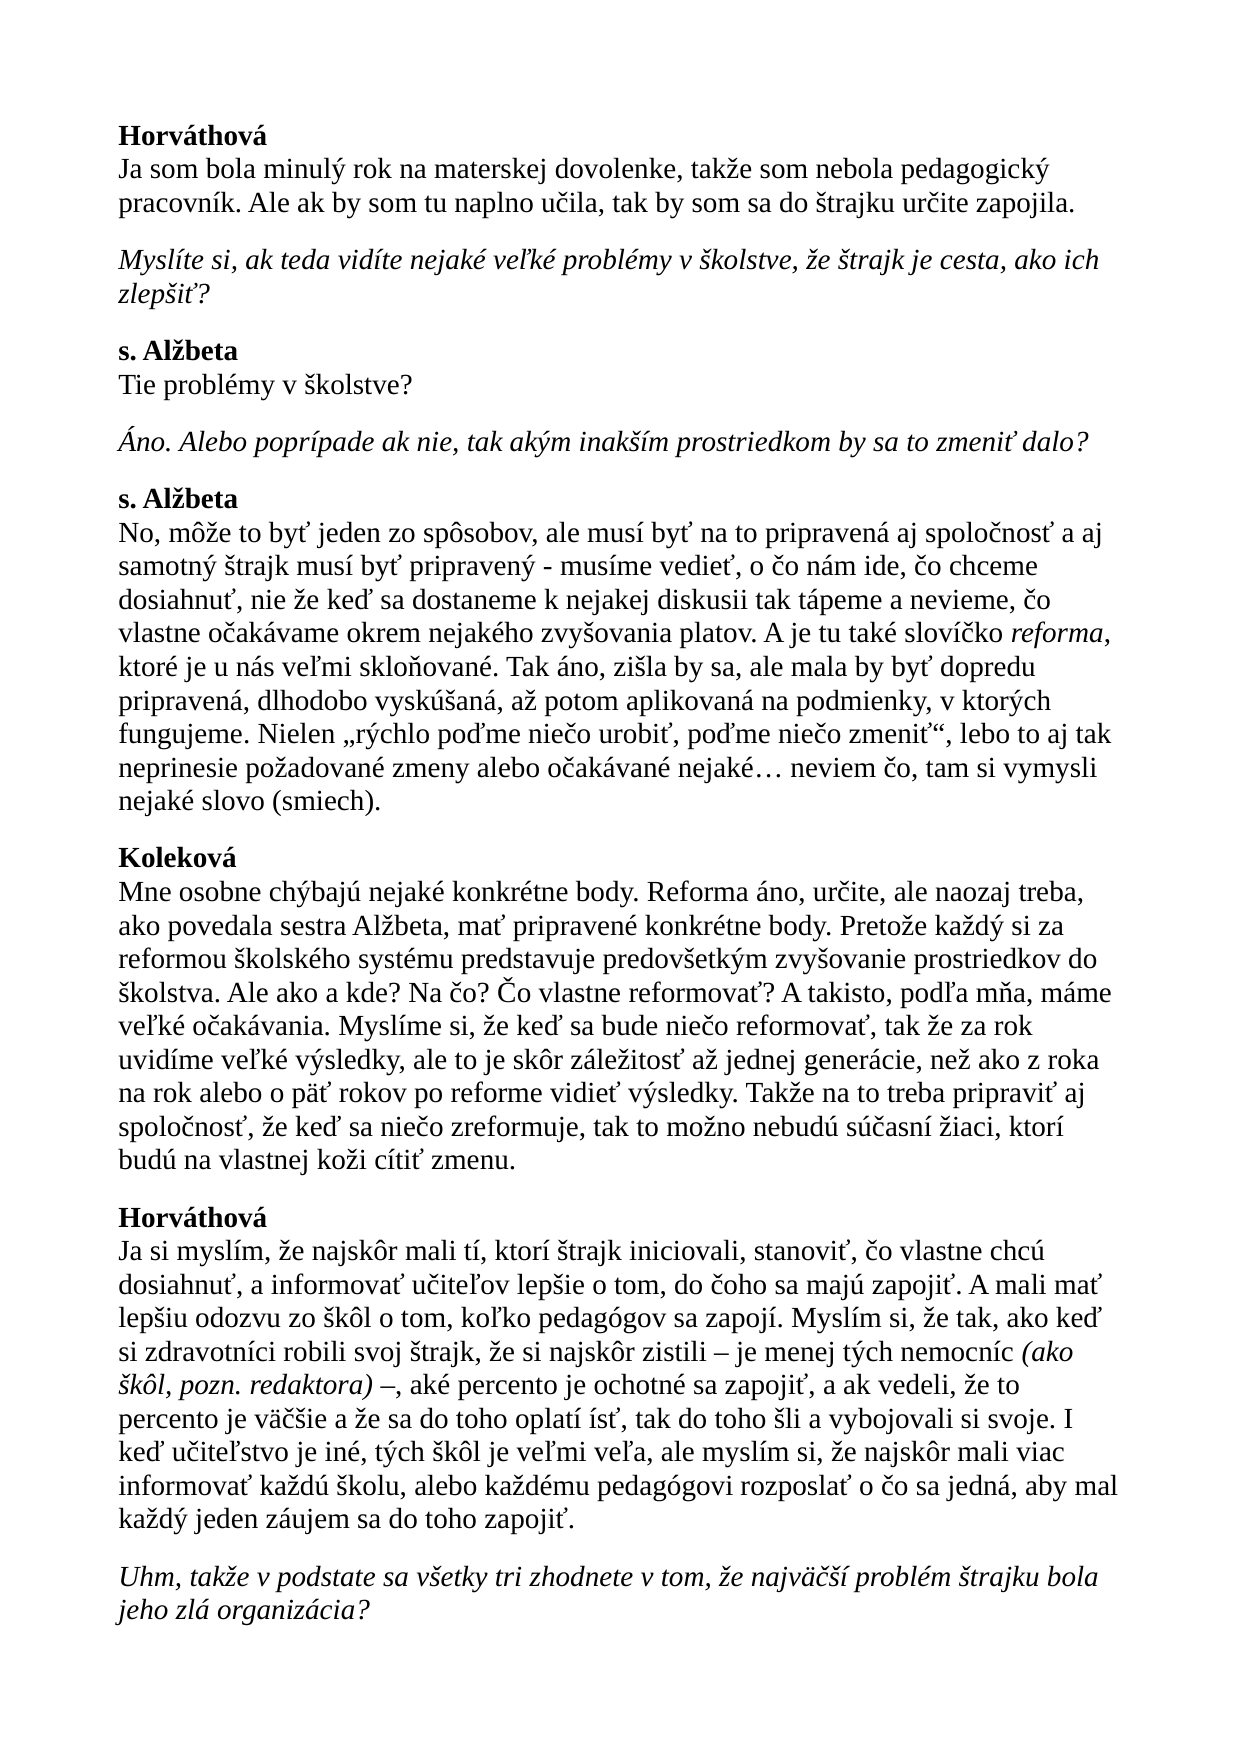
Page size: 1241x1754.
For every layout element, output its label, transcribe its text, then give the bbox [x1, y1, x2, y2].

text s. Alžbeta No, môže to byť jeden zo spôsobov, ale musí byť na to pripravená aj spoločnosť a aj samotný štrajk musí byť pripravený - musíme vedieť, o čo nám ide, čo chceme dosiahnuť, nie že keď sa dostaneme k nejakej diskusii tak tápeme a nevieme, čo vlastne očakávame okrem nejakého zvyšovania platov. A je tu také slovíčko reforma, ktoré je u nás veľmi skloňované. Tak áno, zišla by sa, ale mala by byť dopredu pripravená, dlhodobo vyskúšaná, až potom aplikovaná na podmienky, v ktorých fungujeme. Nielen „rýchlo poďme niečo urobiť, poďme niečo zmeniť“, lebo to aj tak neprinesie požadované zmeny alebo očakávané nejaké… neviem čo, tam si vymysli nejaké slovo (smiech). [118, 481, 1122, 817]
text Horváthová Ja si myslím, že najskôr mali tí, ktorí štrajk iniciovali, stanoviť, čo vlastne chcú dosiahnuť, a informovať učiteľov lepšie o tom, do čoho sa majú zapojiť. A mali mať lepšiu odozvu zo škôl o tom, koľko pedagógov sa zapojí. Myslím si, že tak, ako keď si zdravotníci robili svoj štrajk, že si najskôr zistili – je menej tých nemocníc (ako škôl, pozn. redaktora) –, aké percento je ochotné sa zapojiť, a ak vedeli, že to percento je väčšie a že sa do toho oplatí ísť, tak do toho šli a vybojovali si svoje. I keď učiteľstvo je iné, tých škôl je veľmi veľa, ale myslím si, že najskôr mali viac informovať každú školu, alebo každému pedagógovi rozposlať o čo sa jedná, aby mal každý jeden záujem sa do toho zapojiť. [118, 1200, 1122, 1535]
text Myslíte si, ak teda vidíte nejaké veľké problémy v školstve, že štrajk je cesta, ako ich zlepšiť? [118, 242, 1122, 309]
text s. Alžbeta Tie problémy v školstve? [118, 333, 1122, 400]
text Horváthová Ja som bola minulý rok na materskej dovolenke, takže som nebola pedagogický pracovník. Ale ak by som tu naplno učila, tak by som sa do štrajku určite zapojila. [118, 118, 1122, 219]
text Áno. Alebo poprípade ak nie, tak akým inakším prostriedkom by sa to zmeniť dalo? [118, 424, 1122, 458]
text Koleková Mne osobne chýbajú nejaké konkrétne body. Reforma áno, určite, ale naozaj treba, ako povedala sestra Alžbeta, mať pripravené konkrétne body. Pretože každý si za reformou školského systému predstavuje predovšetkým zvyšovanie prostriedkov do školstva. Ale ako a kde? Na čo? Čo vlastne reformovať? A takisto, podľa mňa, máme veľké očakávania. Myslíme si, že keď sa bude niečo reformovať, tak že za rok uvidíme veľké výsledky, ale to je skôr záležitosť až jednej generácie, než ako z roka na rok alebo o päť rokov po reforme vidieť výsledky. Takže na to treba pripraviť aj spoločnosť, že keď sa niečo zreformuje, tak to možno nebudú súčasní žiaci, ktorí budú na vlastnej koži cítiť zmenu. [118, 841, 1122, 1176]
text Uhm, takže v podstate sa všetky tri zhodnete v tom, že najväčší problém štrajku bola jeho zlá organizácia? [118, 1559, 1122, 1626]
